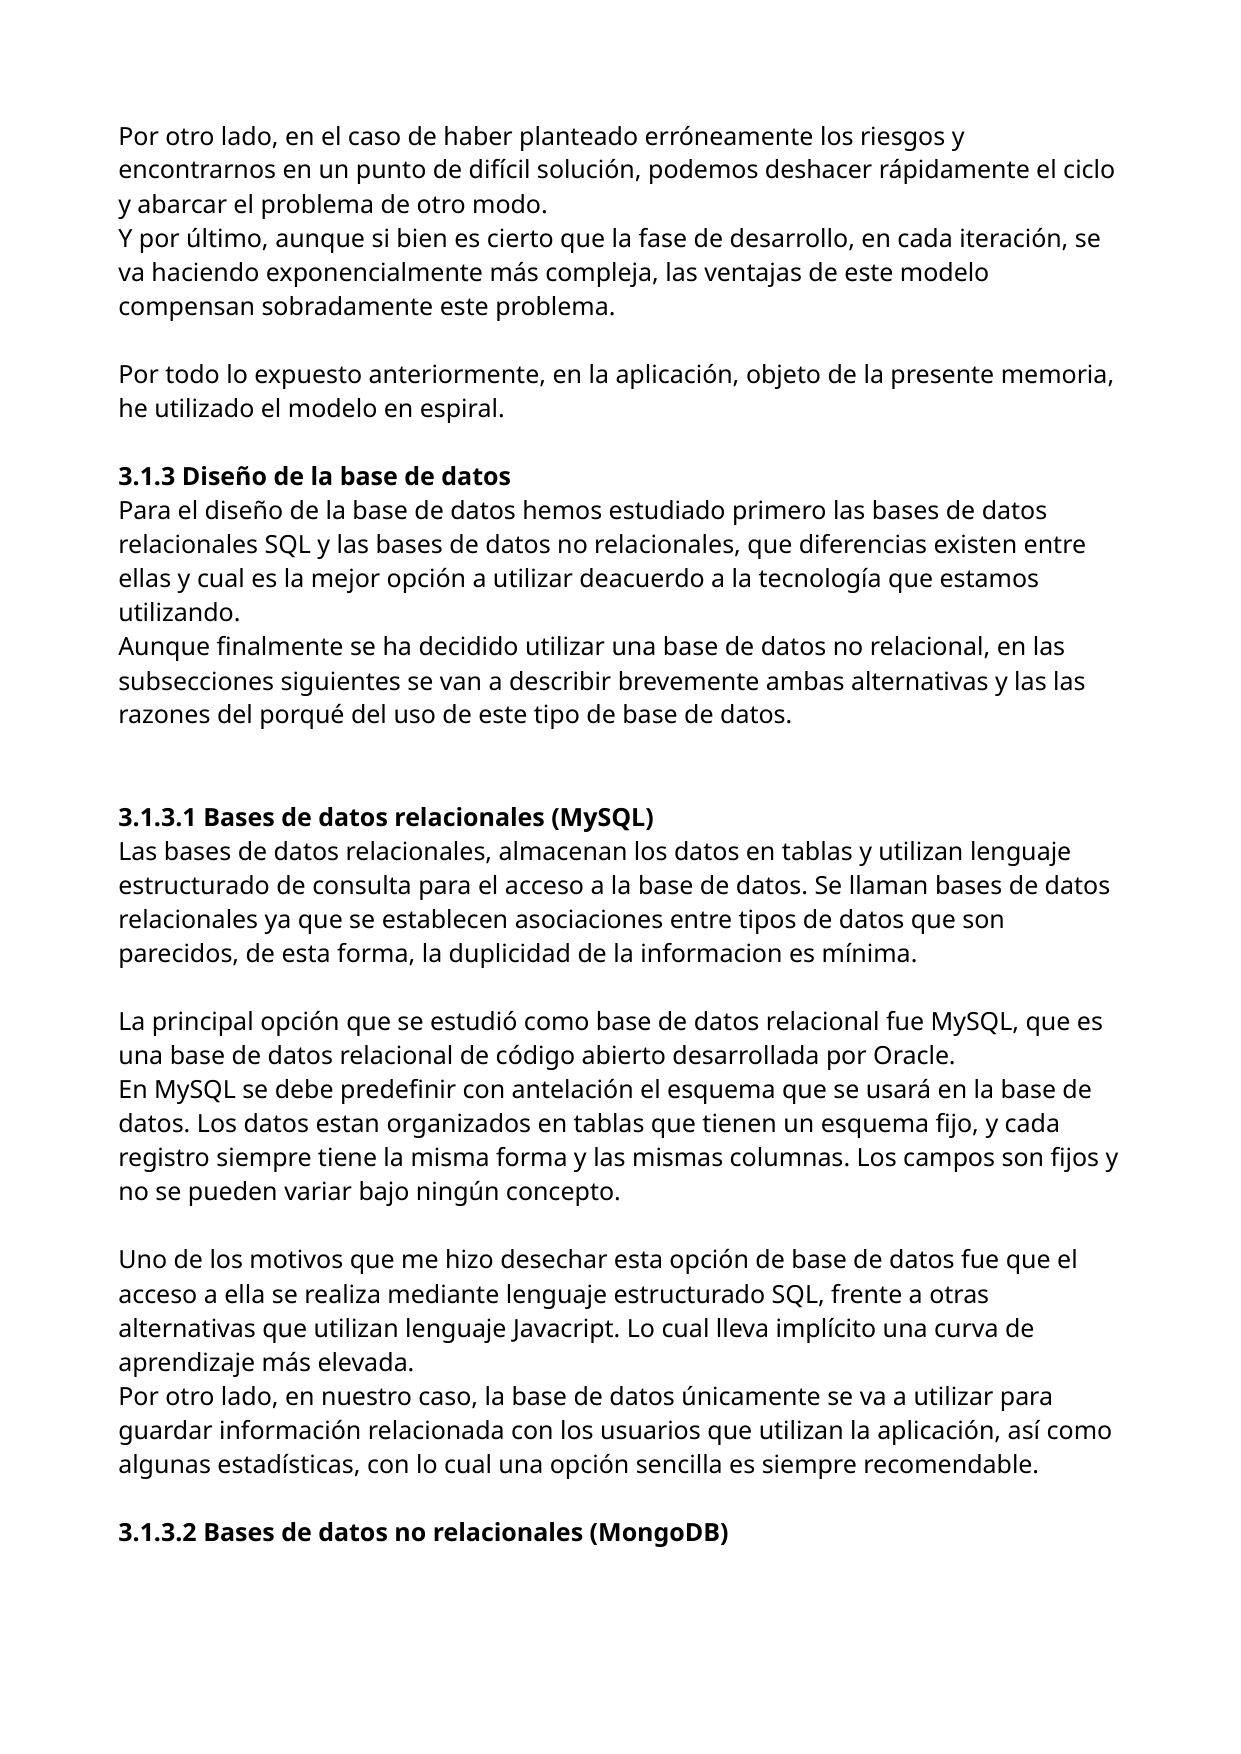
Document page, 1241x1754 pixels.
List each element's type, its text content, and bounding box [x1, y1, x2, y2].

text Por otro lado, en el caso de haber planteado erróneamente los riesgos y encontrarnos en un punto de difícil solución, podemos deshacer rápidamente el ciclo y abarcar el problema de otro modo. [118, 118, 1122, 220]
text Uno de los motivos que me hizo desechar esta opción de base de datos fue que el acceso a ella se realiza mediante lenguaje estructurado SQL, frente a otras alternativas que utilizan lenguaje Javacript. Lo cual lleva implícito una curva de aprendizaje más elevada. [118, 1242, 1122, 1378]
text Y por último, aunque si bien es cierto que la fase de desarrollo, en cada iteración, se va haciendo exponencialmente más compleja, las ventajas de este modelo compensan sobradamente este problema. [118, 220, 1122, 322]
text Para el diseño de la base de datos hemos estudiado primero las bases de datos relacionales SQL y las bases de datos no relacionales, que diferencias existen entre ellas y cual es la mejor opción a utilizar deacuerdo a la tecnología que estamos utilizando. [118, 493, 1122, 629]
text En MySQL se debe predefinir con antelación el esquema que se usará en la base de datos. Los datos estan organizados en tablas que tienen un esquema fijo, y cada registro siempre tiene la misma forma y las mismas columnas. Los campos son fijos y no se pueden variar bajo ningún concepto. [118, 1072, 1122, 1208]
text Las bases de datos relacionales, almacenan los datos en tablas y utilizan lenguaje estructurado de consulta para el acceso a la base de datos. Se llaman bases de datos relacionales ya que se establecen asociaciones entre tipos de datos que son parecidos, de esta forma, la duplicidad de la informacion es mínima. [118, 833, 1122, 970]
text 3.1.3.2 Bases de datos no relacionales (MongoDB) [118, 1515, 1122, 1549]
text 3.1.3 Diseño de la base de datos [118, 459, 1122, 493]
text 3.1.3.1 Bases de datos relacionales (MySQL) [118, 799, 1122, 833]
text La principal opción que se estudió como base de datos relacional fue MySQL, que es una base de datos relacional de código abierto desarrollada por Oracle. [118, 1004, 1122, 1072]
text Por otro lado, en nuestro caso, la base de datos únicamente se va a utilizar para guardar información relacionada con los usuarios que utilizan la aplicación, así como algunas estadísticas, con lo cual una opción sencilla es siempre recomendable. [118, 1378, 1122, 1481]
text Por todo lo expuesto anteriormente, en la aplicación, objeto de la presente memoria, he utilizado el modelo en espiral. [118, 357, 1122, 425]
text Aunque finalmente se ha decidido utilizar una base de datos no relacional, en las subsecciones siguientes se van a describir brevemente ambas alternativas y las las razones del porqué del uso de este tipo de base de datos. [118, 629, 1122, 731]
